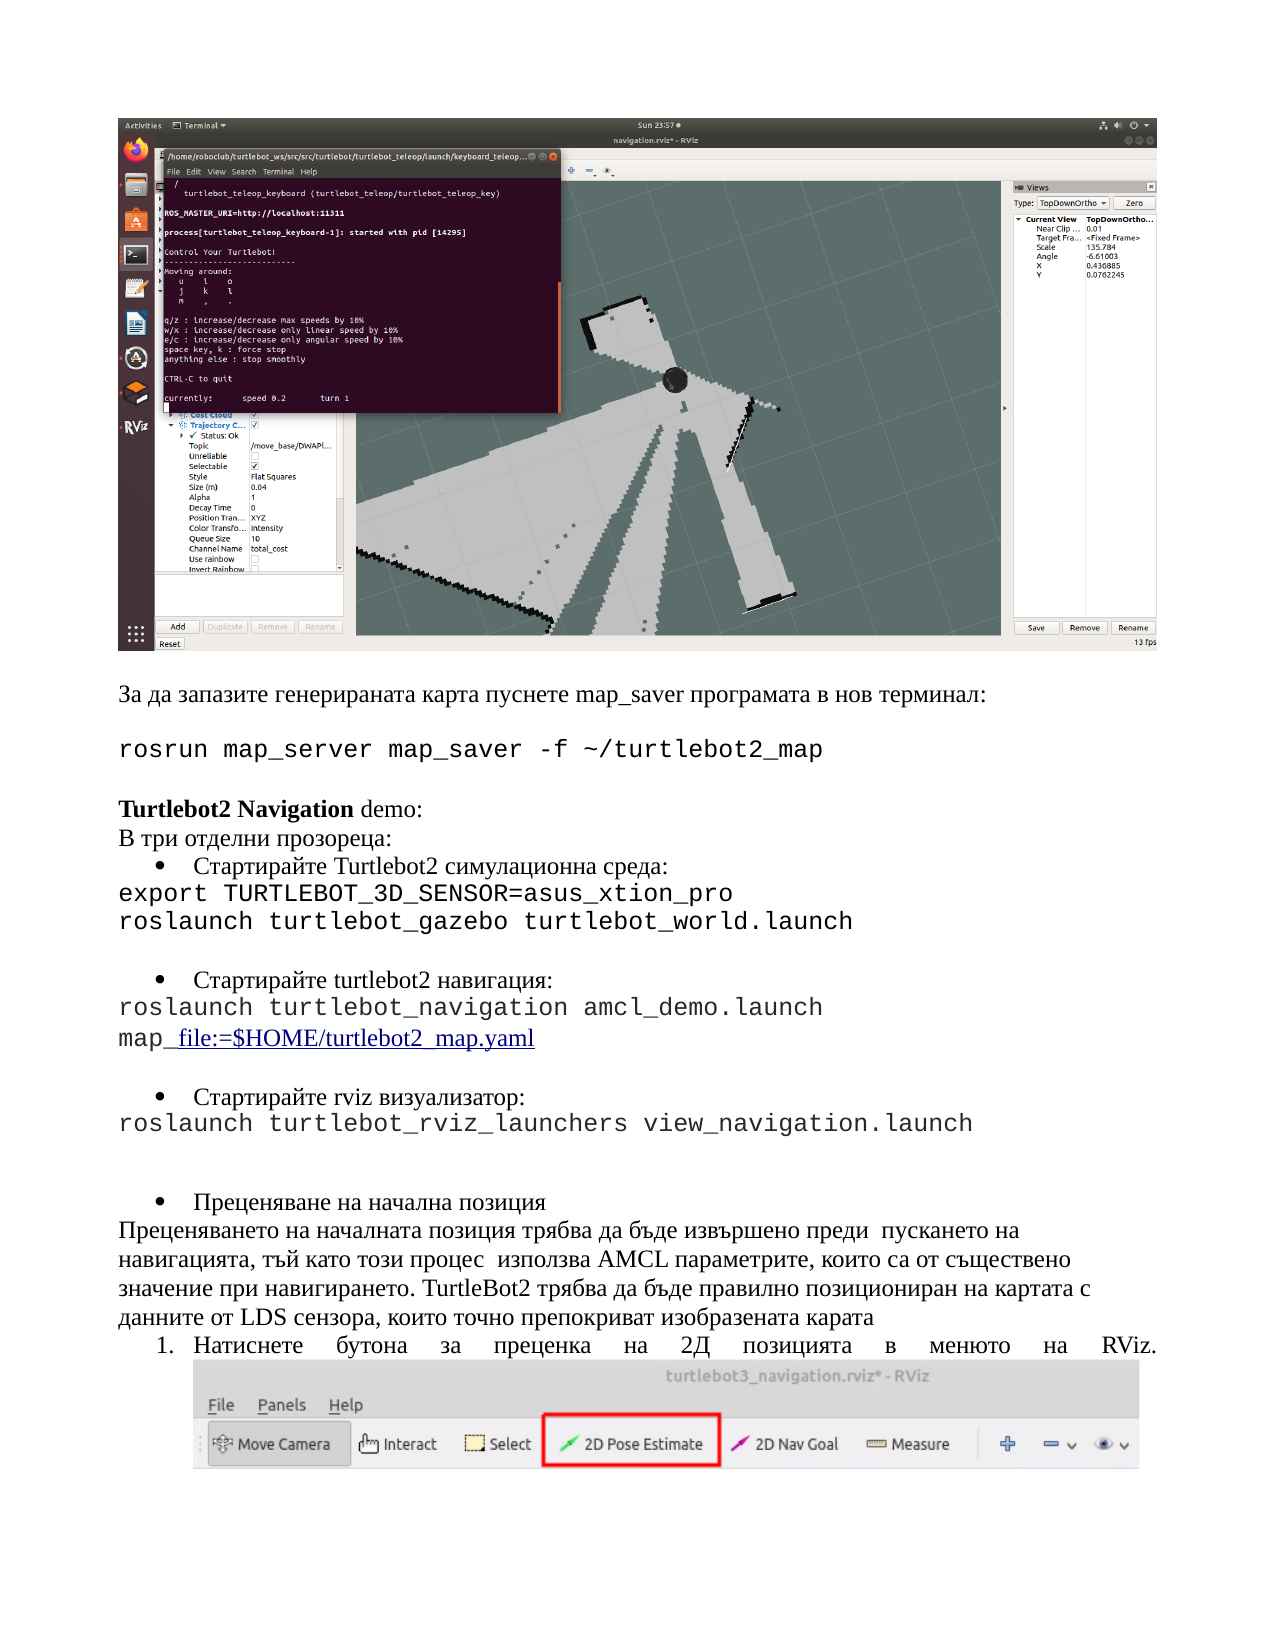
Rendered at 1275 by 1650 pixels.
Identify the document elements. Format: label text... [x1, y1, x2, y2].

text В три отделни прозореца: [118, 823, 1157, 851]
list Преценяване на начална позиция [156, 1187, 1157, 1216]
text roslaunch turtlebot_rviz_launchers view_navigation.launch [118, 1111, 1157, 1139]
text Преценяването на началната позиция трябва да бъде извършено преди пускането на навигацията, тъй като този процес използва AMCL параметрите, които са от съществено значение при навигирането. TurtleBot2 трябва да бъде правилно позициониран на картата с данните от LDS сензора, които точно препокриват изобразената карата [118, 1216, 1157, 1331]
list Стартирайте rviz визуализатор: [156, 1082, 1157, 1111]
text roslaunch turtlebot_gazebo turtlebot_world.launch [118, 908, 1157, 937]
list Стартирайте turtlebot2 навигация: [156, 966, 1157, 994]
text roslaunch turtlebot_navigation amcl_demo.launch map_file:=$HOME/turtlebot2_map.yaml [118, 994, 1157, 1053]
text Turtlebot2 Navigation demo: [118, 794, 1157, 823]
text export TURTLEBOT_3D_SENSOR=asus_xtion_pro [118, 880, 1157, 908]
list Натиснете бутона за преценка на 2Д позицията в менюто на RViz. [156, 1331, 1157, 1468]
text За да запазите генерираната карта пуснете map_saver програмата в нов терминал: [118, 679, 1157, 708]
list Стартирайте Turtlebot2 симулационна среда: [156, 851, 1157, 880]
text rosrun map_server map_saver -f ~/turtlebot2_map [118, 737, 1157, 765]
